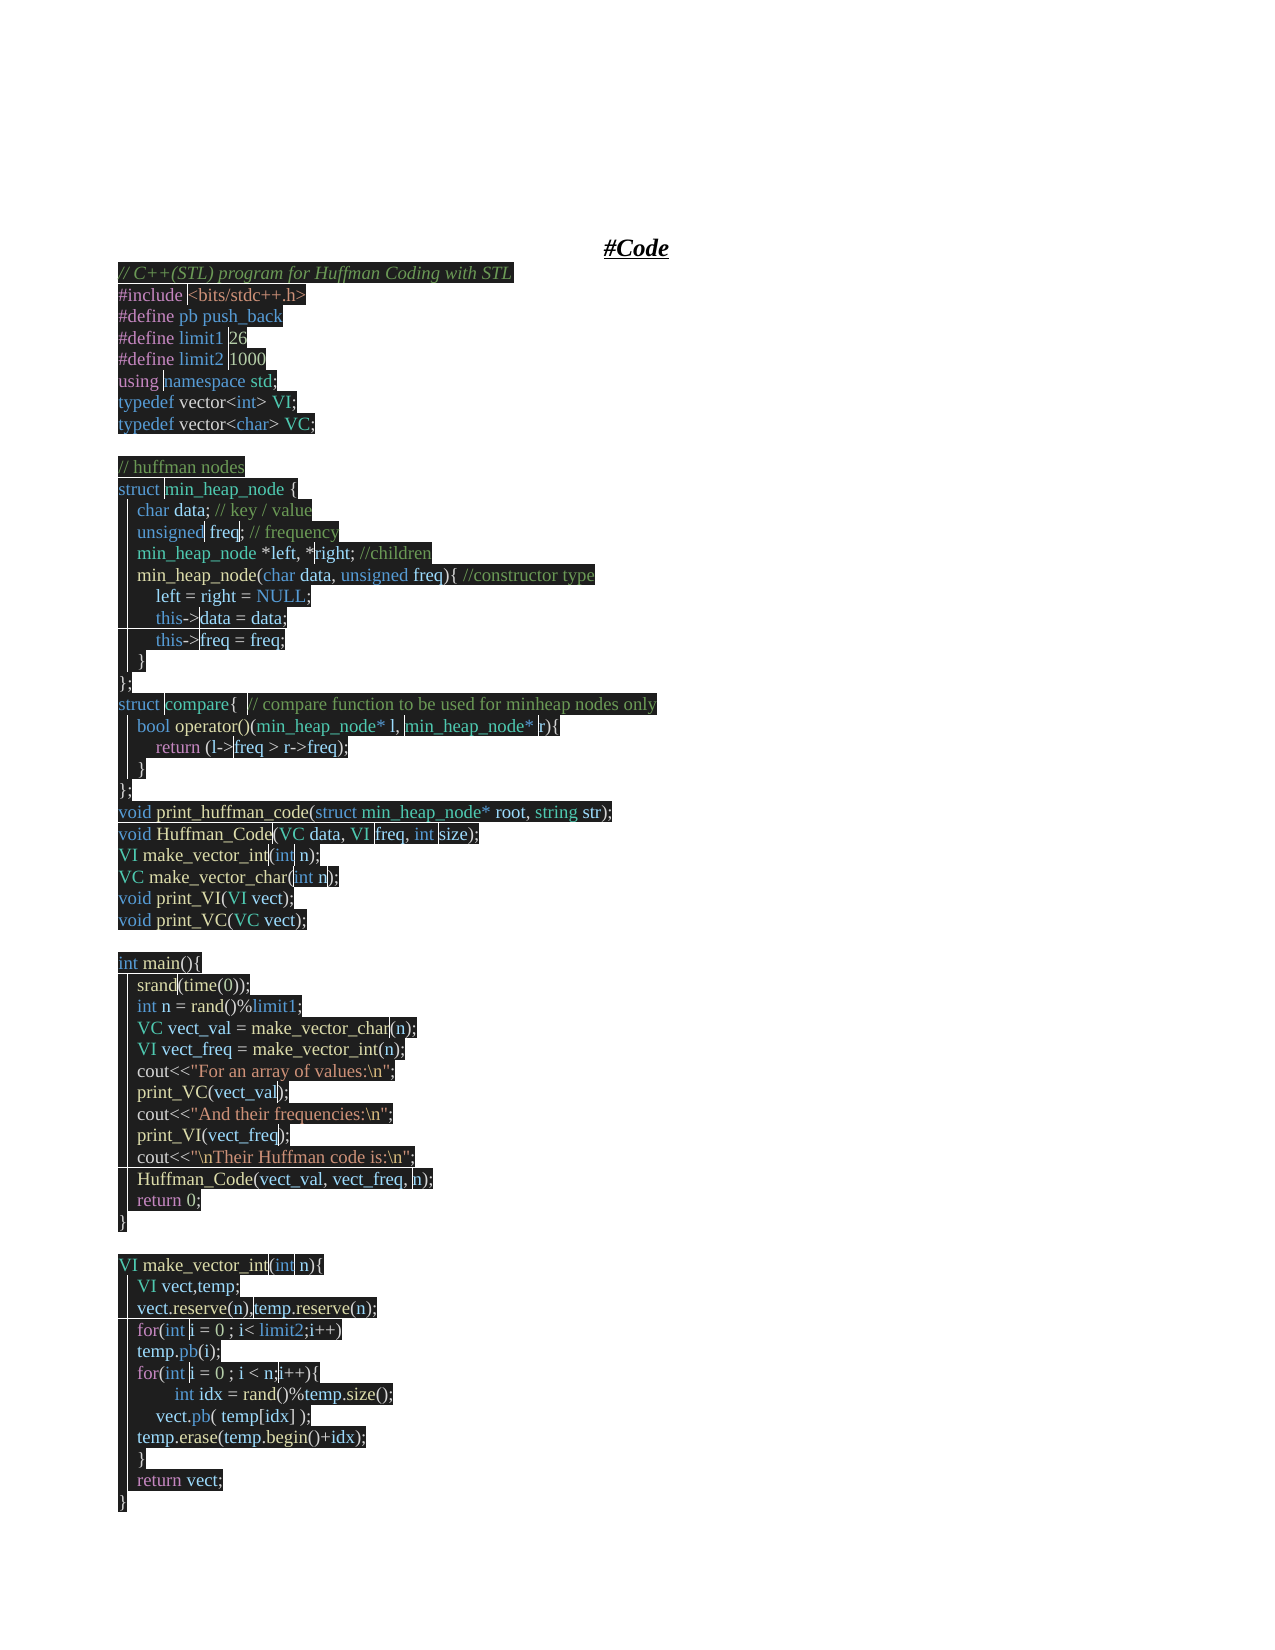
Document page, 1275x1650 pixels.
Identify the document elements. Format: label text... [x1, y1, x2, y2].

text } [118, 650, 1157, 672]
text // C++(STL) program for Huffman Coding with STL [118, 262, 1157, 283]
text cout<<"For an array of values:\n"; [118, 1060, 1157, 1081]
text void print_huffman_code(struct min_heap_node* root, string str); [118, 801, 1157, 822]
text typedef vector<int> VI; [118, 391, 1157, 413]
text print_VI(vect_freq); [118, 1124, 1157, 1146]
text #define limit1 26 [118, 327, 1157, 348]
text }; [118, 672, 1157, 693]
text struct min_heap_node { [118, 477, 1157, 499]
text min_heap_node(char data, unsigned freq){ //constructor type [118, 564, 1157, 585]
text typedef vector<char> VC; [118, 413, 1157, 434]
text VI vect_freq = make_vector_int(n); [118, 1038, 1157, 1060]
text bool operator()(min_heap_node* l, min_heap_node* r){ [118, 715, 1157, 736]
text #Code [118, 233, 1157, 262]
text }; [118, 779, 1157, 801]
text VI make_vector_int(int n){ [118, 1254, 1157, 1275]
text return (l->freq > r->freq); [118, 736, 1157, 758]
text #include <bits/stdc++.h> [118, 283, 1157, 305]
text this->data = data; [118, 607, 1157, 628]
text srand(time(0)); [118, 973, 1157, 995]
text temp.pb(i); [118, 1340, 1157, 1362]
text using namespace std; [118, 370, 1157, 391]
text } [118, 1491, 1157, 1512]
text unsigned freq; // frequency [118, 521, 1157, 542]
text temp.erase(temp.begin()+idx); [118, 1426, 1157, 1448]
text return 0; [118, 1189, 1157, 1211]
text left = right = NULL; [118, 585, 1157, 607]
text int n = rand()%limit1; [118, 995, 1157, 1017]
text cout<<"And their frequencies:\n"; [118, 1103, 1157, 1124]
text // huffman nodes [118, 456, 1157, 477]
text Huffman_Code(vect_val, vect_freq, n); [118, 1167, 1157, 1189]
text int main(){ [118, 952, 1157, 973]
text #define pb push_back [118, 305, 1157, 327]
text VI make_vector_int(int n); [118, 844, 1157, 866]
text VI vect,temp; [118, 1275, 1157, 1297]
text VC make_vector_char(int n); [118, 866, 1157, 887]
text int idx = rand()%temp.size(); [118, 1383, 1157, 1405]
text #define limit2 1000 [118, 348, 1157, 370]
text return vect; [118, 1469, 1157, 1491]
text vect.reserve(n),temp.reserve(n); [118, 1297, 1157, 1318]
text void print_VC(VC vect); [118, 909, 1157, 930]
text char data; // key / value [118, 499, 1157, 521]
text struct compare{ // compare function to be used for minheap nodes only [118, 693, 1157, 715]
text void Huffman_Code(VC data, VI freq, int size); [118, 822, 1157, 844]
text VC vect_val = make_vector_char(n); [118, 1017, 1157, 1038]
text } [118, 1211, 1157, 1232]
text for(int i = 0 ; i < n;i++){ [118, 1362, 1157, 1383]
text } [118, 758, 1157, 779]
text for(int i = 0 ; i< limit2;i++) [118, 1318, 1157, 1340]
text print_VC(vect_val); [118, 1081, 1157, 1103]
text vect.pb( temp[idx] ); [118, 1405, 1157, 1426]
text min_heap_node *left, *right; //children [118, 542, 1157, 564]
text this->freq = freq; [118, 628, 1157, 650]
text cout<<"\nTheir Huffman code is:\n"; [118, 1146, 1157, 1167]
text } [118, 1448, 1157, 1469]
text void print_VI(VI vect); [118, 887, 1157, 909]
